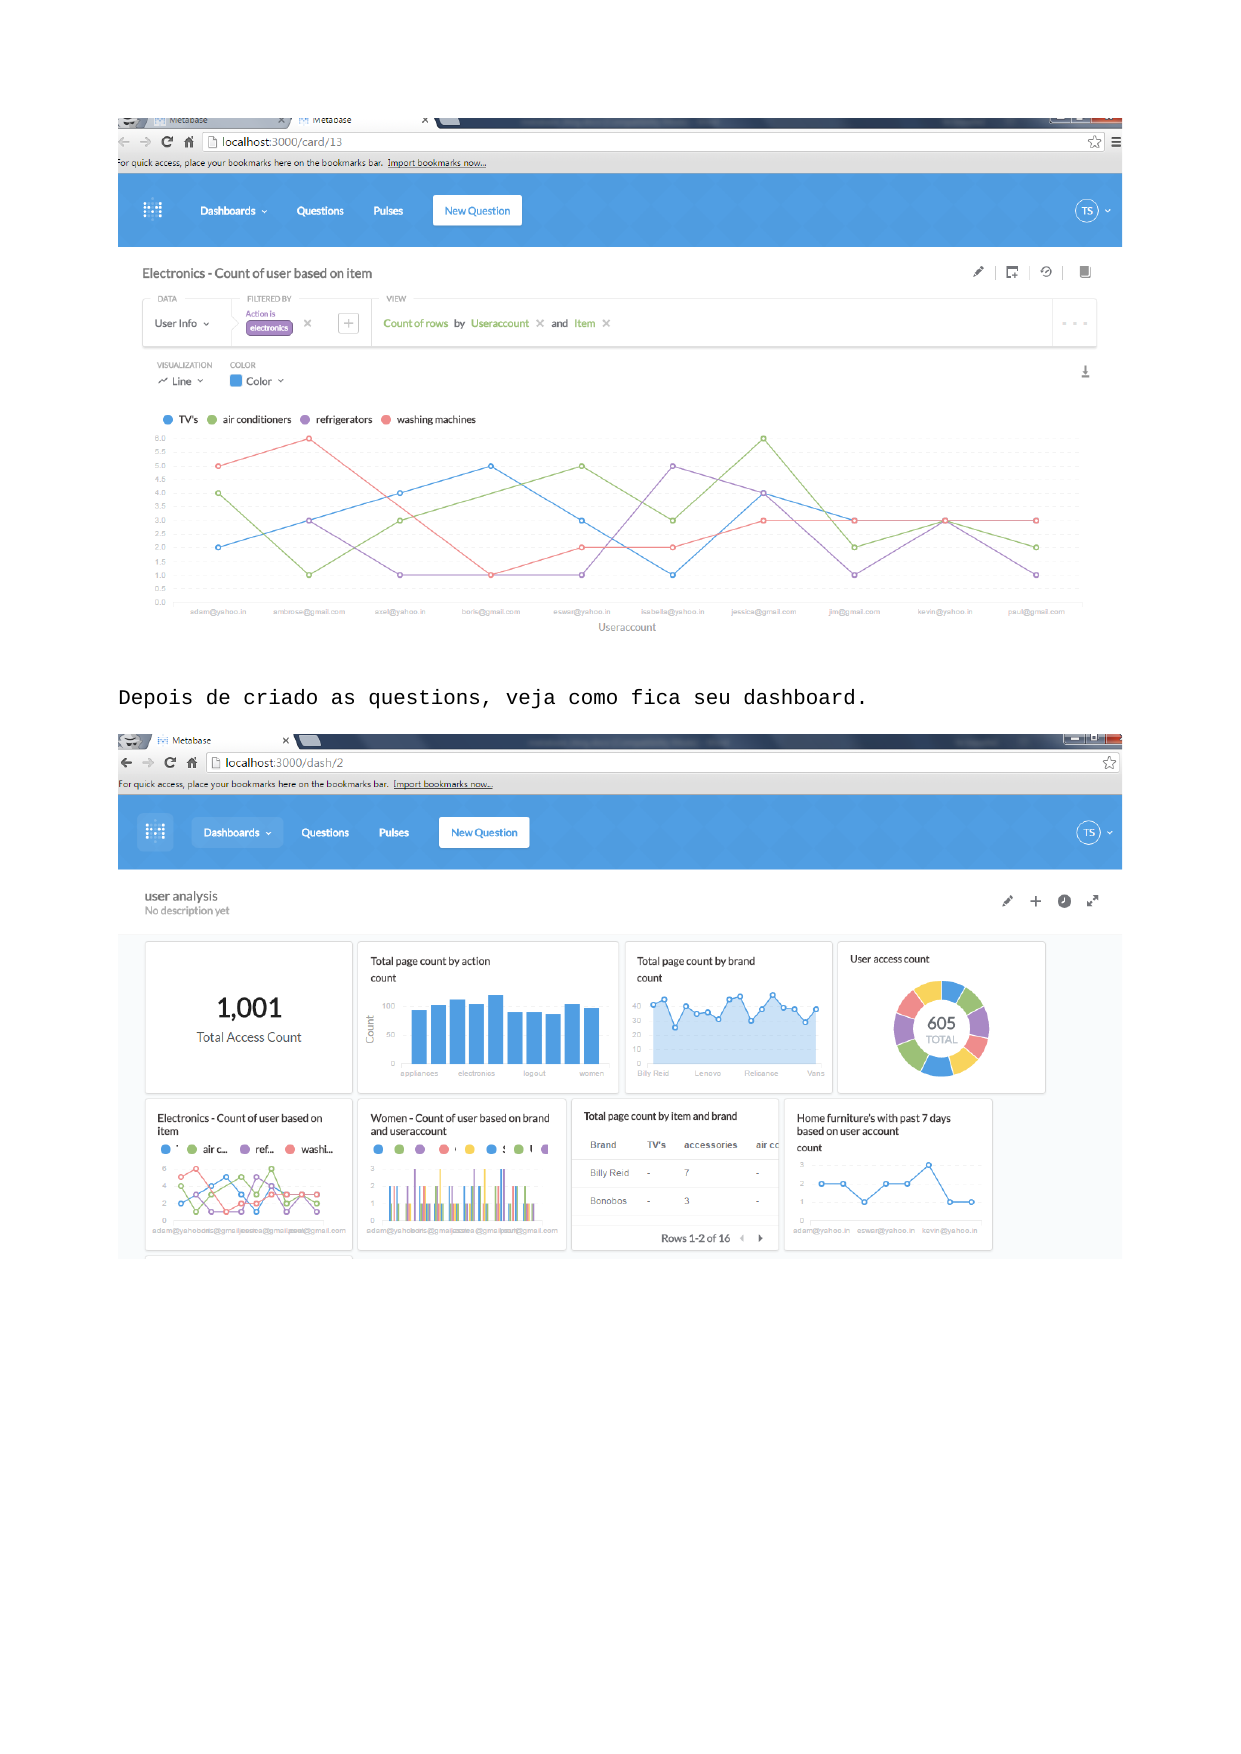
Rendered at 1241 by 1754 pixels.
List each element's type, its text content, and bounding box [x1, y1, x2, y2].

text Depois de criado as questions, veja como fica seu dashboard. [118, 687, 1122, 711]
picture [118, 734, 1123, 1259]
picture [118, 118, 1123, 640]
